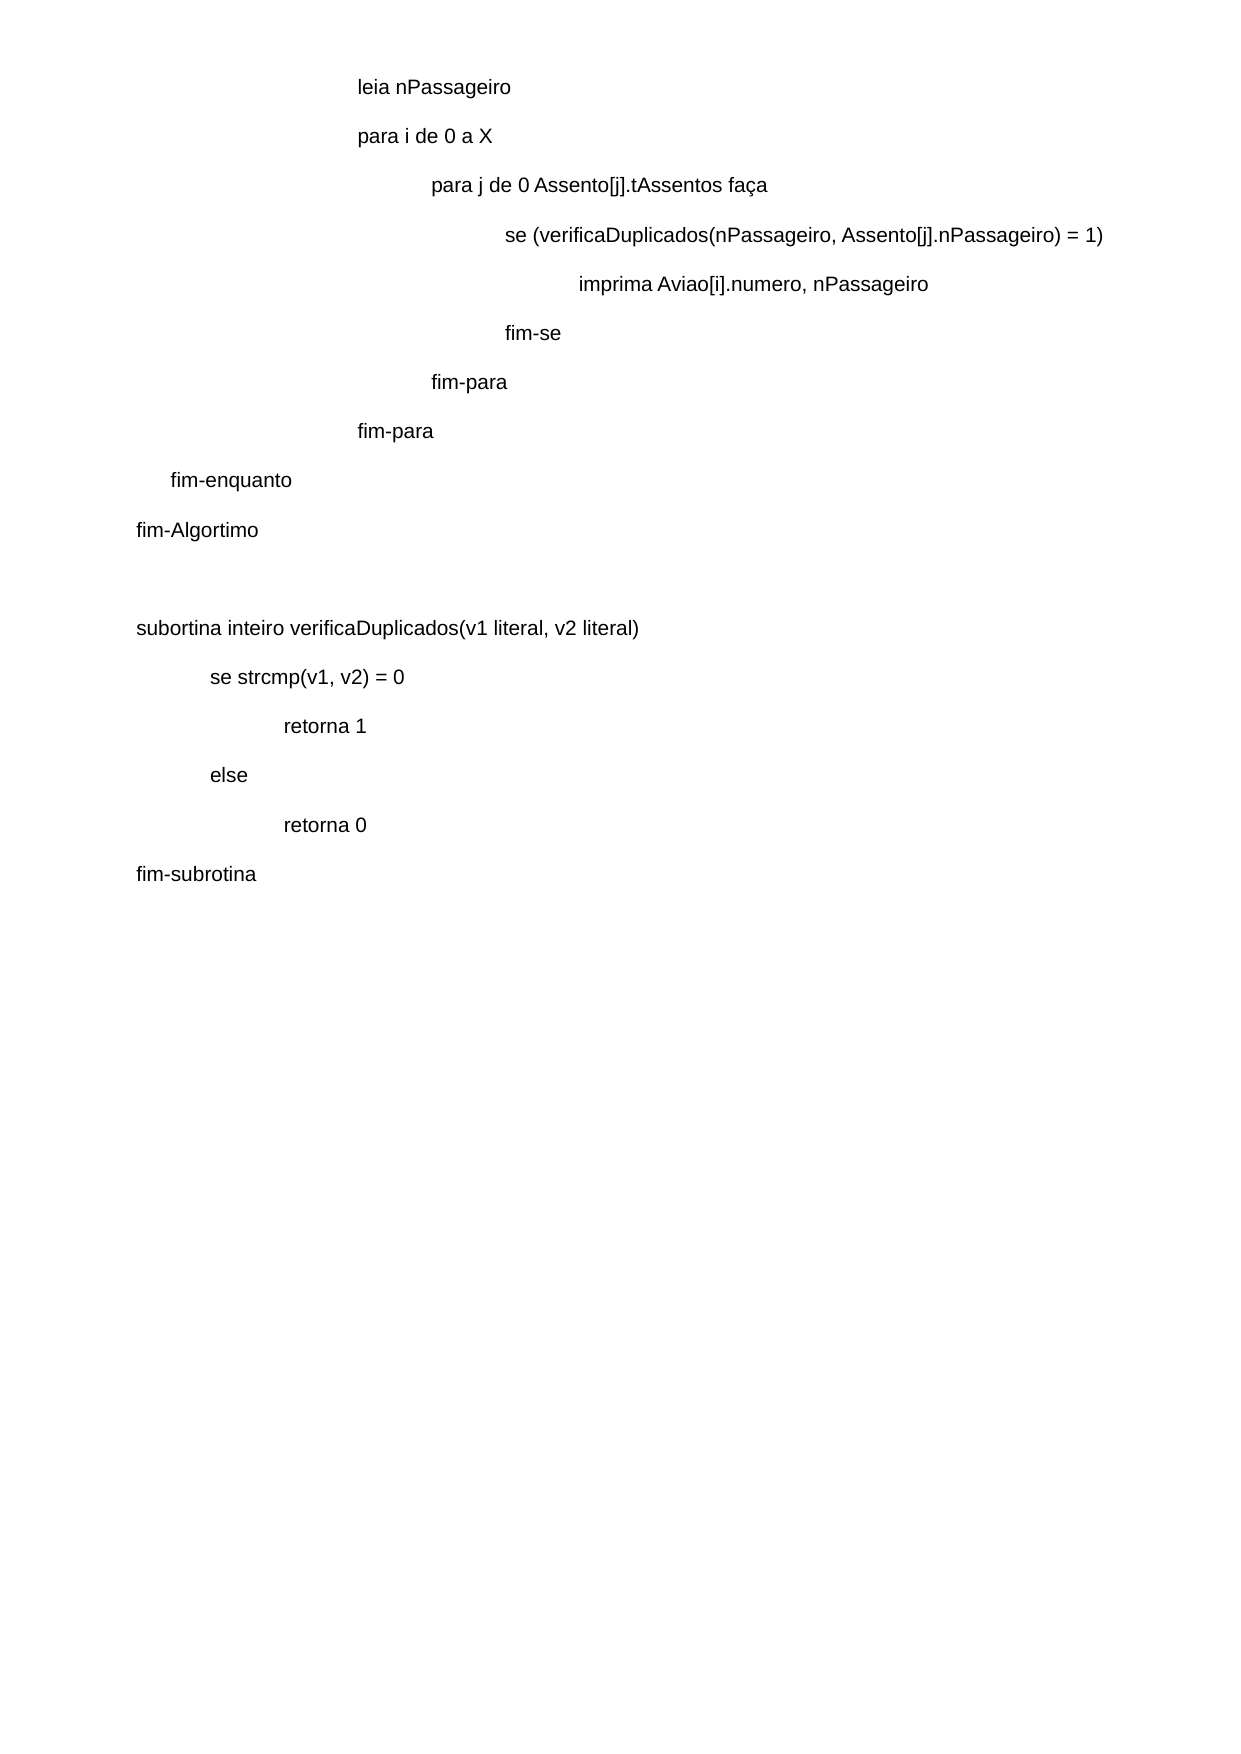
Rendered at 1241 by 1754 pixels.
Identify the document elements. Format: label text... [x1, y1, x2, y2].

text fim-subrotina [136, 862, 1165, 886]
text para j de 0 Assento[j].tAssentos faça [136, 173, 1165, 197]
text se (verificaDuplicados(nPassageiro, Assento[j].nPassageiro) = 1) [136, 222, 1165, 246]
text else [136, 763, 1165, 787]
text leia nPassageiro [136, 75, 1165, 99]
text imprima Aviao[i].numero, nPassageiro [136, 272, 1165, 296]
text se strcmp(v1, v2) = 0 [136, 665, 1165, 689]
text fim-Algortimo [136, 517, 1165, 541]
text fim-para [136, 370, 1165, 394]
text fim-para [136, 419, 1165, 443]
text fim-se [136, 321, 1165, 345]
text fim-enquanto [136, 468, 1165, 492]
text para i de 0 a X [136, 124, 1165, 148]
text retorna 0 [136, 812, 1165, 836]
text retorna 1 [136, 714, 1165, 738]
text subortina inteiro verificaDuplicados(v1 literal, v2 literal) [136, 616, 1165, 640]
